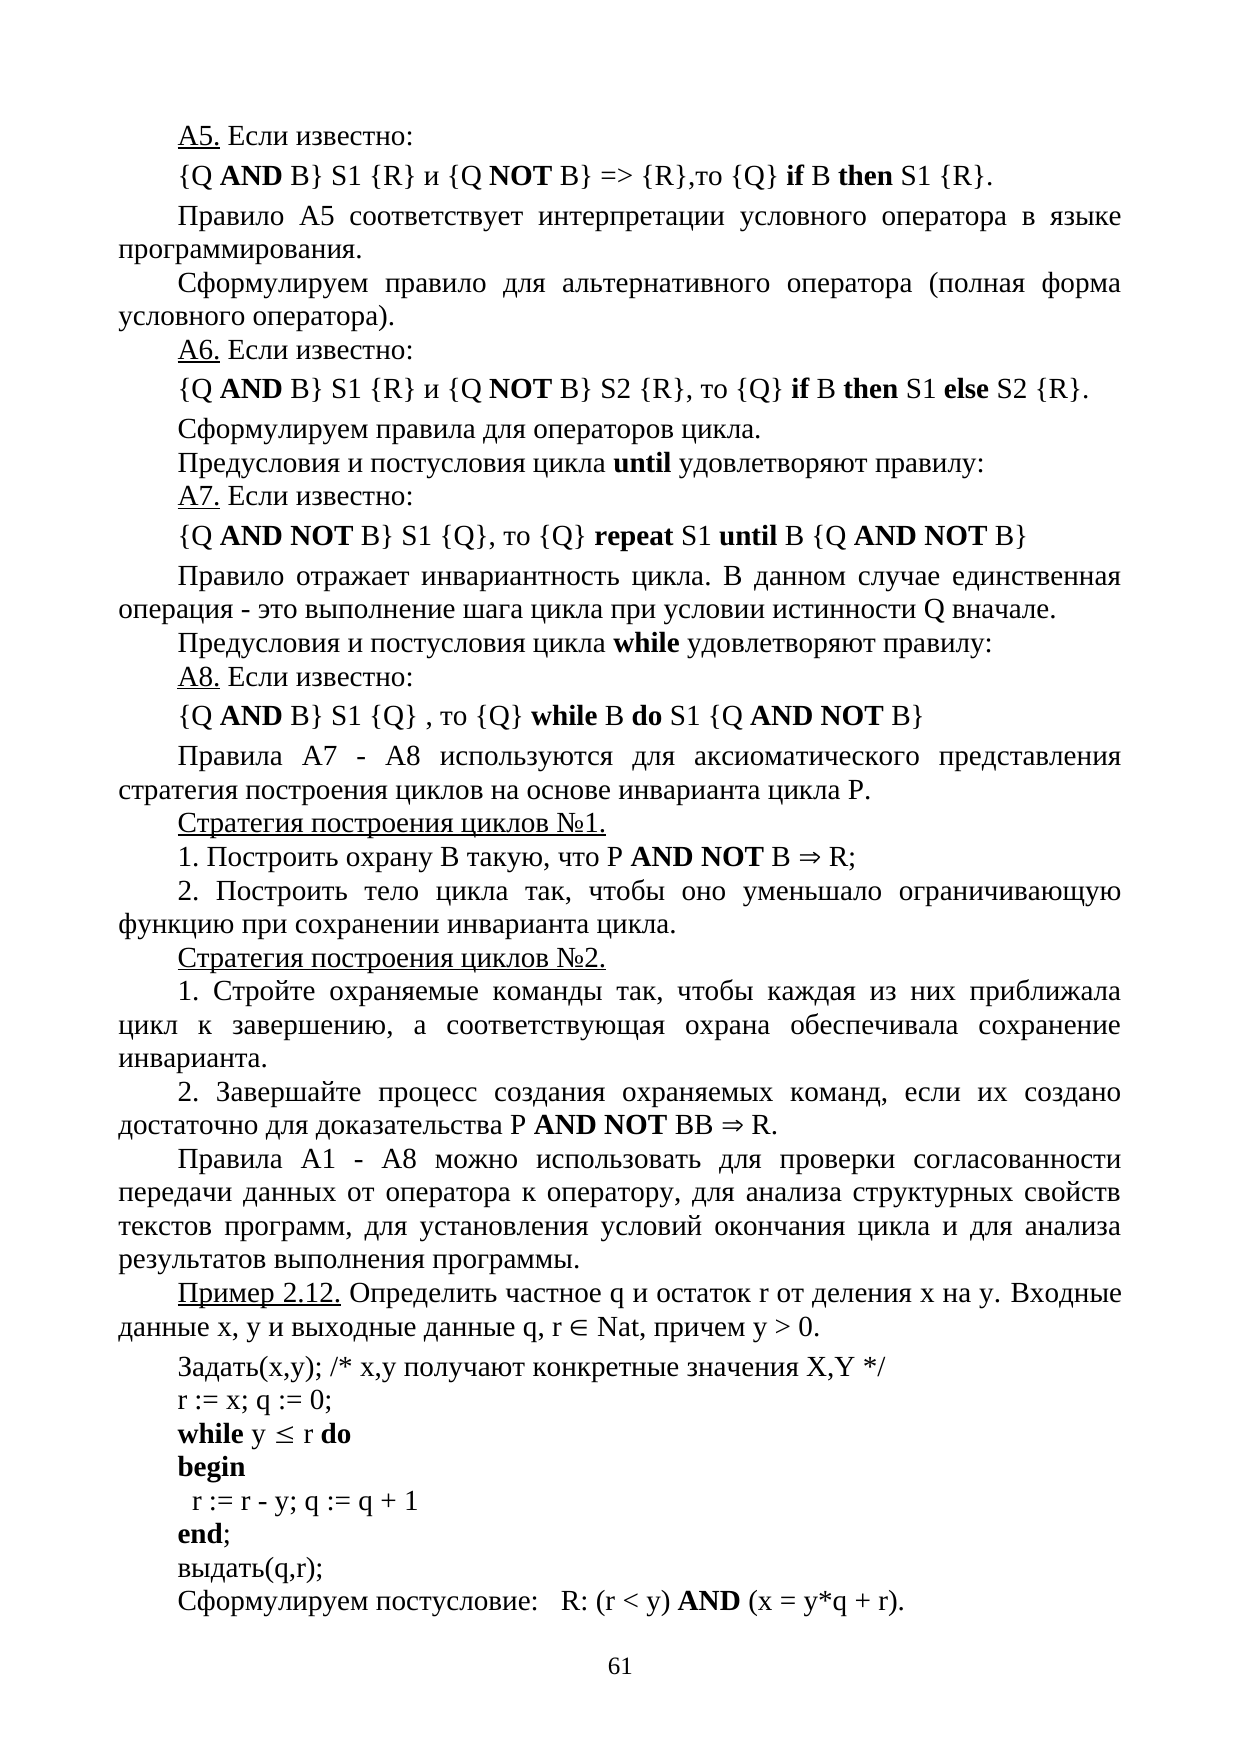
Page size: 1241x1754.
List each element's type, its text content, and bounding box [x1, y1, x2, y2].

text A5. Если известно: [118, 118, 1122, 152]
text выдать(q,r); [118, 1550, 1122, 1583]
text {Q AND B} S1 {R} и {Q NOT B} S2 {R}, то {Q} if B then S1 else S2 {R}. [118, 372, 1122, 405]
text 1. Стройте охраняемые команды так, чтобы каждая из них приближала цикл к завершению, а соответствующая охрана обеспечивала сохранение инварианта. [118, 973, 1122, 1074]
text end; [118, 1516, 1122, 1550]
text A6. Если известно: [118, 332, 1122, 365]
text r := r - y; q := q + 1 [118, 1483, 1122, 1516]
text Задать(x,y); /* x,y получают конкретные значения X,Y */ [118, 1349, 1122, 1382]
text Правила A1 - A8 можно использовать для проверки согласованности передачи данных от оператора к оператору, для анализа структурных свойств текстов программ, для установления условий окончания цикла и для анализа результатов выполнения программы. [118, 1141, 1122, 1275]
text Сформулируем постусловие: R: (r < y) AND (x = y*q + r). [118, 1583, 1122, 1617]
text 1. Построить охрану В такую, что P AND NOT B  R; [118, 839, 1122, 873]
text A8. Если известно: [118, 659, 1122, 692]
text begin [118, 1449, 1122, 1483]
text Предусловия и постусловия цикла until удовлетворяют правилу: [118, 445, 1122, 478]
text Правила A7 - A8 используются для аксиоматического представления стратегия построения циклов на основе инварианта цикла Р. [118, 738, 1122, 805]
text Сформулируем правила для операторов цикла. [118, 411, 1122, 445]
text Правило A5 соответствует интерпретации условного оператора в языке программирования. [118, 198, 1122, 265]
text {Q AND NOT B} S1 {Q}, то {Q} repeat S1 until B {Q AND NOT B} [118, 518, 1122, 552]
text Сформулируем правило для альтернативного оператора (полная форма условного оператора). [118, 265, 1122, 332]
text Пример 2.12. Определить частное q и остаток r от деления x на y. Входные данные x, y и выходные данные q, r  Nat, причем y > 0. [118, 1275, 1122, 1342]
text Предусловия и постусловия цикла while удовлетворяют правилу: [118, 625, 1122, 659]
text {Q AND B} S1 {R} и {Q NOT B} => {R},то {Q} if B then S1 {R}. [118, 158, 1122, 191]
text {Q AND B} S1 {Q} , то {Q} while B do S1 {Q AND NOT B} [118, 698, 1122, 732]
text 2. Завершайте процесс создания охраняемых команд, если их создано достаточно для доказательства P AND NOT BB  R. [118, 1074, 1122, 1141]
text while y  r do [118, 1416, 1122, 1449]
text Правило отражает инвариантность цикла. В данном случае единственная операция - это выполнение шага цикла при условии истинности Q вначале. [118, 558, 1122, 625]
text Стратегия построения циклов №1. [118, 805, 1122, 839]
text A7. Если известно: [118, 478, 1122, 512]
text 2. Построить тело цикла так, чтобы оно уменьшало ограничивающую функцию при сохранении инварианта цикла. [118, 873, 1122, 940]
text r := x; q := 0; [118, 1382, 1122, 1416]
text Стратегия построения циклов №2. [118, 940, 1122, 973]
